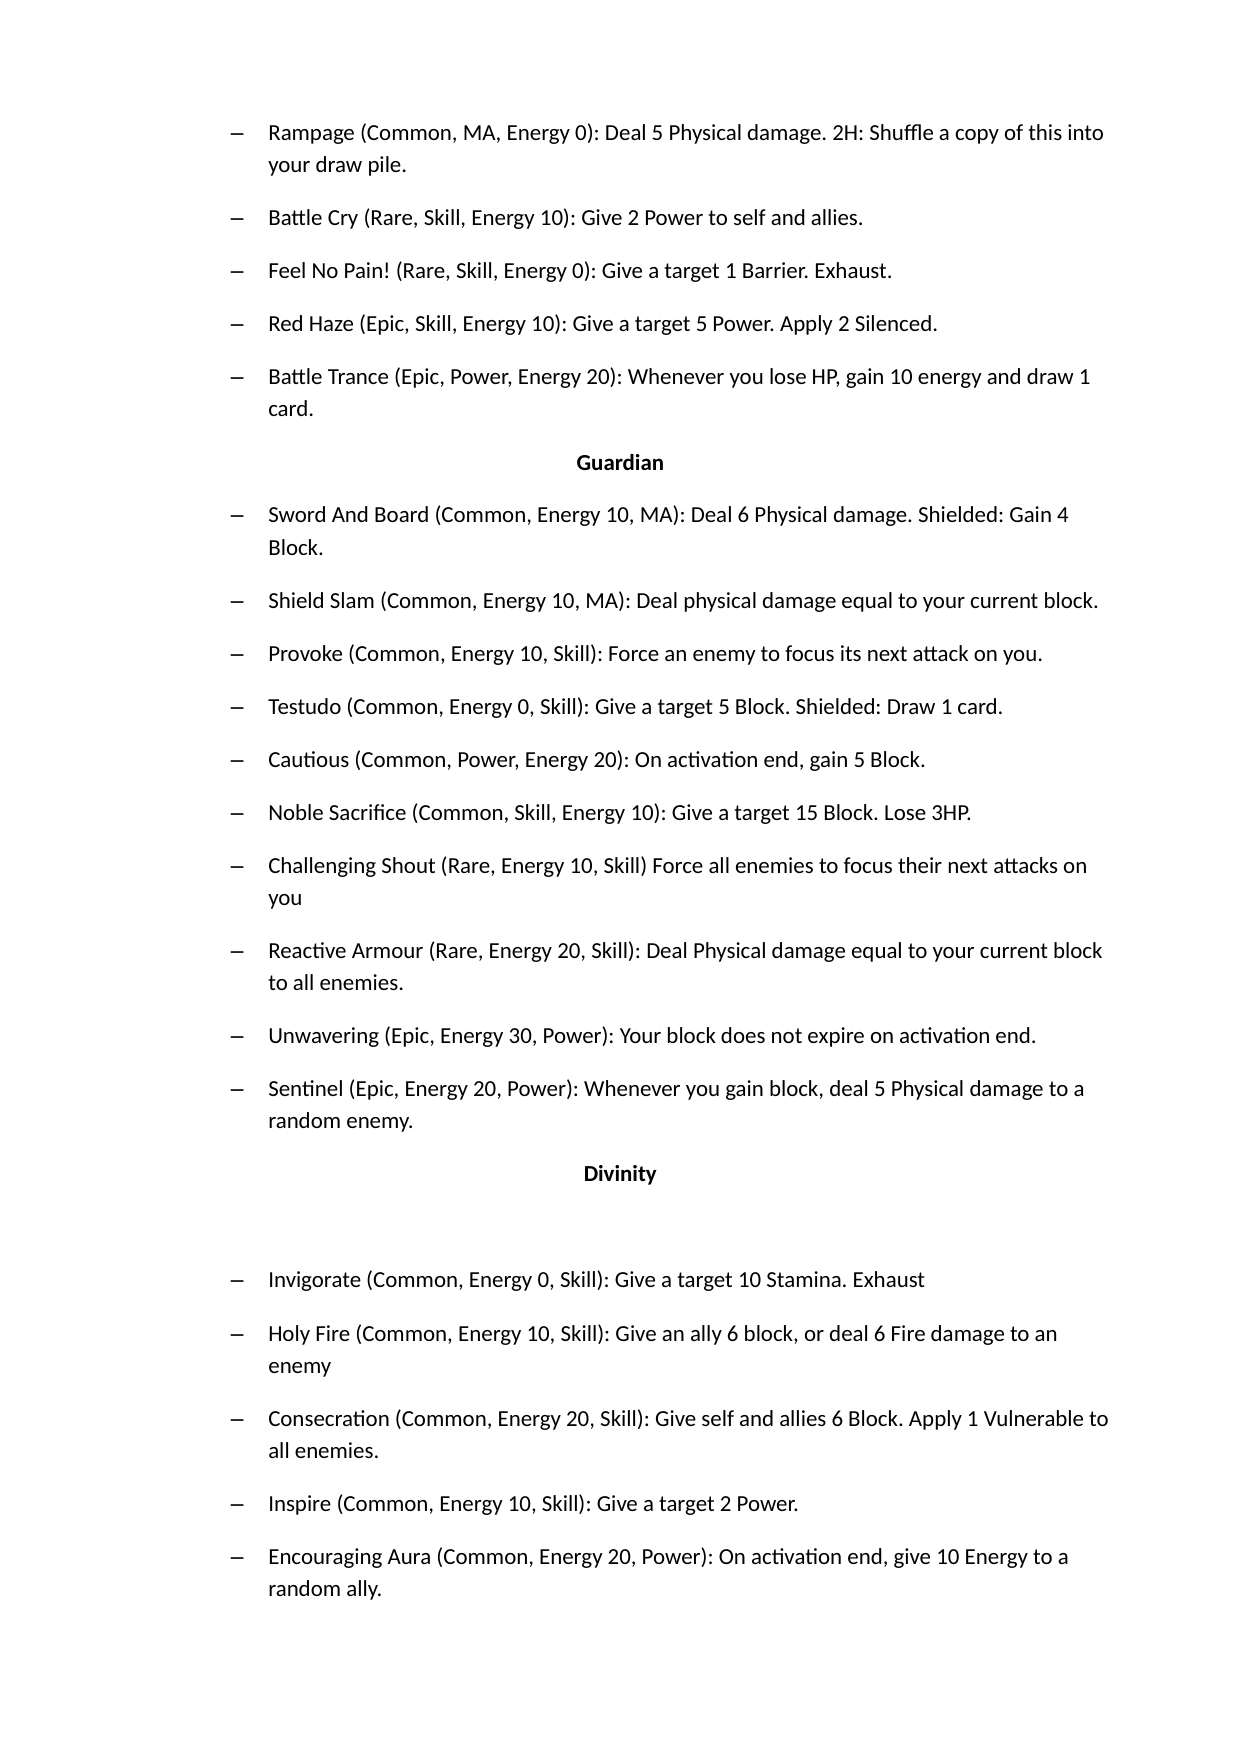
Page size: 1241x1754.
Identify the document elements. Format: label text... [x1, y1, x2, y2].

list Sword And Board (Common, Energy 10, MA): Deal 6 Physical damage. Shielded: Gain 4 Block. [231, 501, 1122, 561]
list Invigorate (Common, Energy 0, Skill): Give a target 10 Stamina. Exhaust [231, 1266, 1122, 1294]
text Divinity [118, 1159, 1122, 1188]
list Testudo (Common, Energy 0, Skill): Give a target 5 Block. Shielded: Draw 1 card. [231, 692, 1122, 720]
list Cautious (Common, Power, Energy 20): On activation end, gain 5 Block. [231, 745, 1122, 773]
list Noble Sacrifice (Common, Skill, Energy 10): Give a target 15 Block. Lose 3HP. [231, 798, 1122, 826]
list Feel No Pain! (Rare, Skill, Energy 0): Give a target 1 Barrier. Exhaust. [231, 256, 1122, 284]
list Sentinel (Epic, Energy 20, Power): Whenever you gain block, deal 5 Physical damage to a random enemy. [231, 1074, 1122, 1134]
text Guardian [118, 448, 1122, 476]
list Unwavering (Epic, Energy 30, Power): Your block does not expire on activation end. [231, 1021, 1122, 1049]
list Challenging Shout (Rare, Energy 10, Skill) Force all enemies to focus their next attacks on you [231, 851, 1122, 911]
list Rampage (Common, MA, Energy 0): Deal 5 Physical damage. 2H: Shuffle a copy of this into your draw pile. [231, 118, 1122, 178]
list Red Haze (Epic, Skill, Energy 10): Give a target 5 Power. Apply 2 Silenced. [231, 309, 1122, 337]
list Holy Fire (Common, Energy 10, Skill): Give an ally 6 block, or deal 6 Fire damage to an enemy [231, 1319, 1122, 1379]
list Inspire (Common, Energy 10, Skill): Give a target 2 Power. [231, 1489, 1122, 1517]
list Reactive Armour (Rare, Energy 20, Skill): Deal Physical damage equal to your current block to all enemies. [231, 936, 1122, 996]
list Shield Slam (Common, Energy 10, MA): Deal physical damage equal to your current block. [231, 586, 1122, 614]
list Consecration (Common, Energy 20, Skill): Give self and allies 6 Block. Apply 1 Vulnerable to all enemies. [231, 1404, 1122, 1464]
list Encouraging Aura (Common, Energy 20, Power): On activation end, give 10 Energy to a random ally. [231, 1542, 1122, 1602]
list Battle Trance (Epic, Power, Energy 20): Whenever you lose HP, gain 10 energy and draw 1 card. [231, 362, 1122, 423]
list Provoke (Common, Energy 10, Skill): Force an enemy to focus its next attack on you. [231, 639, 1122, 667]
list Battle Cry (Rare, Skill, Energy 10): Give 2 Power to self and allies. [231, 203, 1122, 231]
